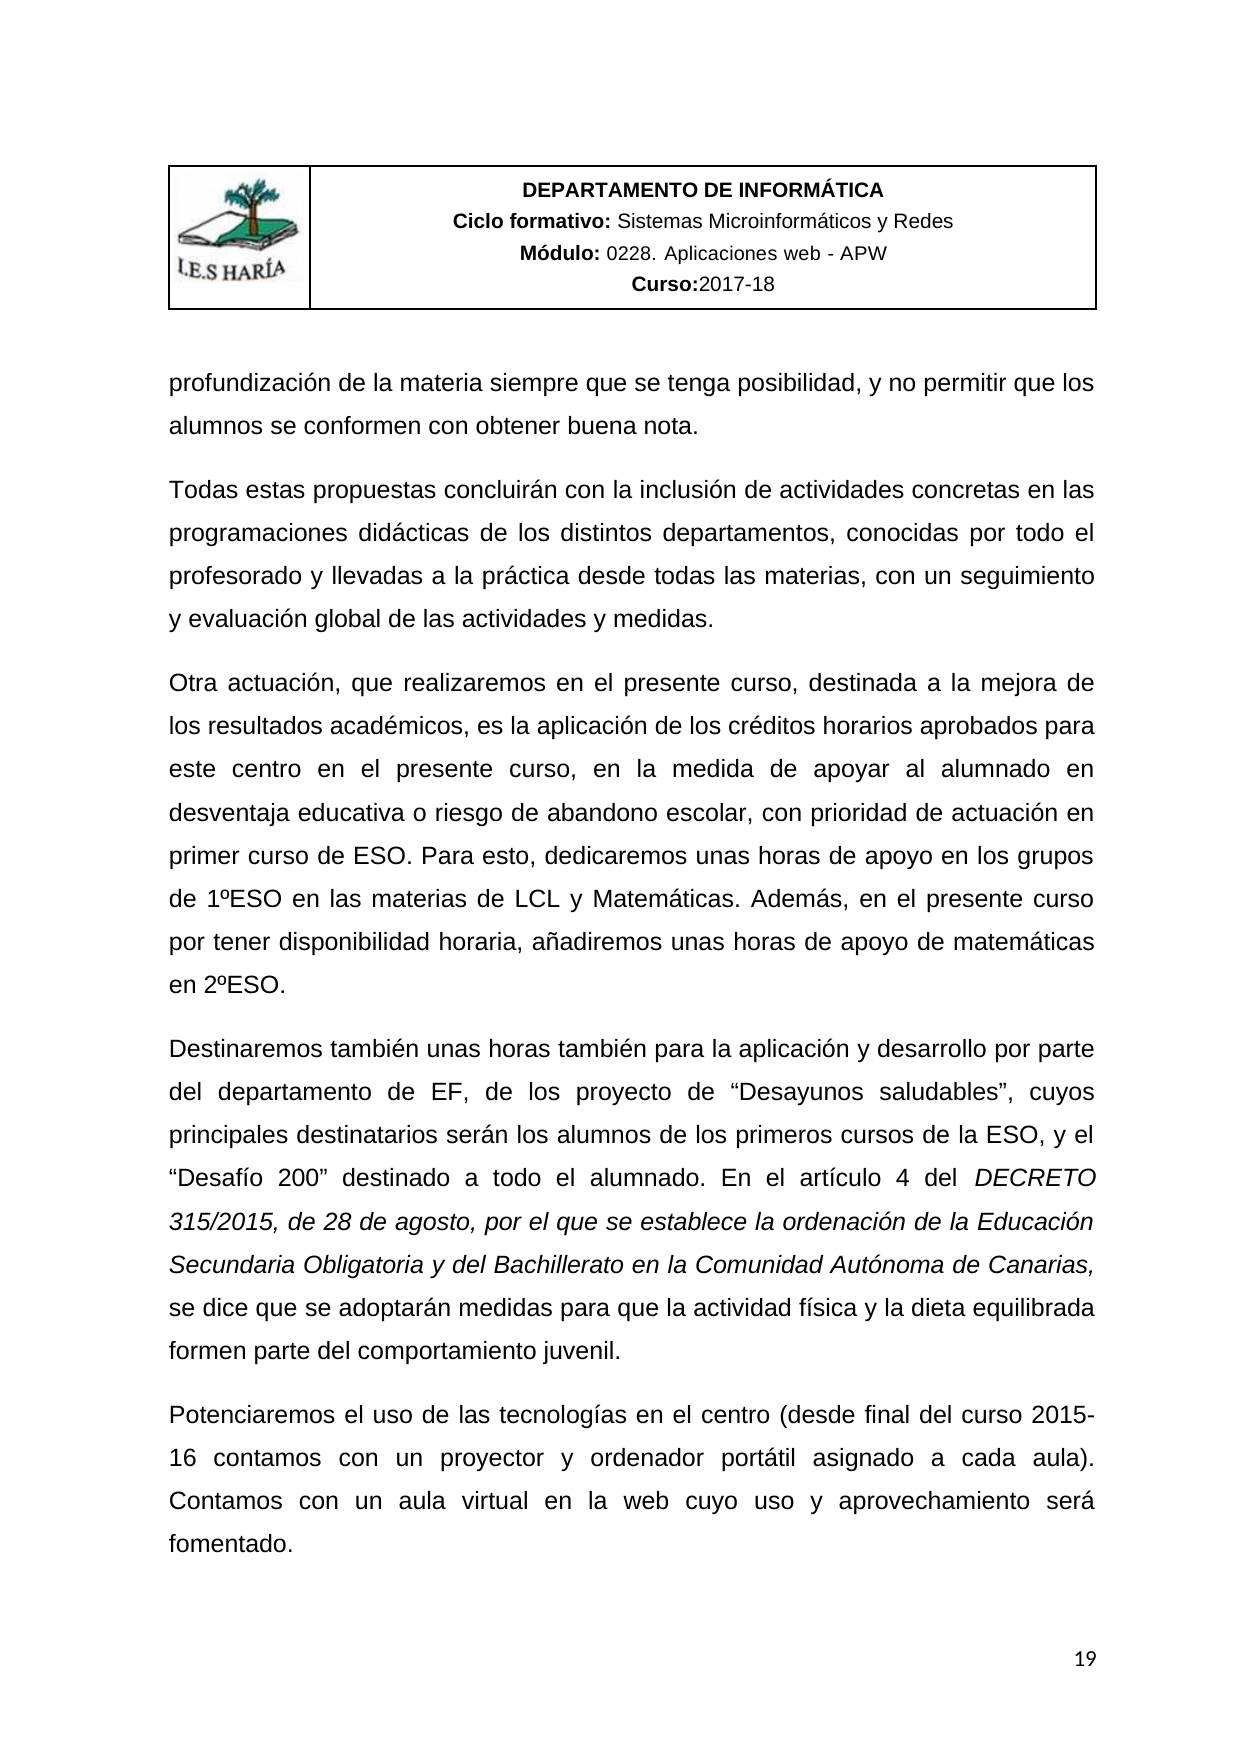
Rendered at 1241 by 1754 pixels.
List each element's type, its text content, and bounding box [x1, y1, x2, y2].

text Todas estas propuestas concluirán con la inclusión de actividades concretas en las programaciones didácticas de los distintos departamentos, conocidas por todo el profesorado y llevadas a la práctica desde todas las materias, con un seguimiento y evaluación global de las actividades y medidas. [169, 475, 1096, 633]
picture [174, 172, 305, 282]
text Otra actuación, que realizaremos en el presente curso, destinada a la mejora de los resultados académicos, es la aplicación de los créditos horarios aprobados para este centro en el presente curso, en la medida de apoyar al alumnado en desventaja educativa o riesgo de abandono escolar, con prioridad de actuación en primer curso de ESO. Para esto, dedicaremos unas horas de apoyo en los grupos de 1ºESO en las materias de LCL y Matemáticas. Además, en el presente curso por tener disponibilidad horaria, añadiremos unas horas de apoyo de matemáticas en 2ºESO. [169, 668, 1096, 999]
text Potenciaremos el uso de las tecnologías en el centro (desde final del curso 2015-16 contamos con un proyector y ordenador portátil asignado a cada aula). Contamos con un aula virtual en la web cuyo uso y aprovechamiento será fomentado. [169, 1400, 1096, 1558]
text profundización de la materia siempre que se tenga posibilidad, y no permitir que los alumnos se conformen con obtener buena nota. [169, 368, 1096, 440]
text Destinaremos también unas horas también para la aplicación y desarrollo por parte del departamento de EF, de los proyecto de “Desayunos saludables”, cuyos principales destinatarios serán los alumnos de los primeros cursos de la ESO, y el “Desafío 200” destinado a todo el alumnado. En el artículo 4 del DECRETO 315/2015, de 28 de agosto, por el que se establece la ordenación de la Educación Secundaria Obligatoria y del Bachillerato en la Comunidad Autónoma de Canarias, se dice que se adoptarán medidas para que la actividad física y la dieta equilibrada formen parte del comportamiento juvenil. [169, 1034, 1096, 1365]
